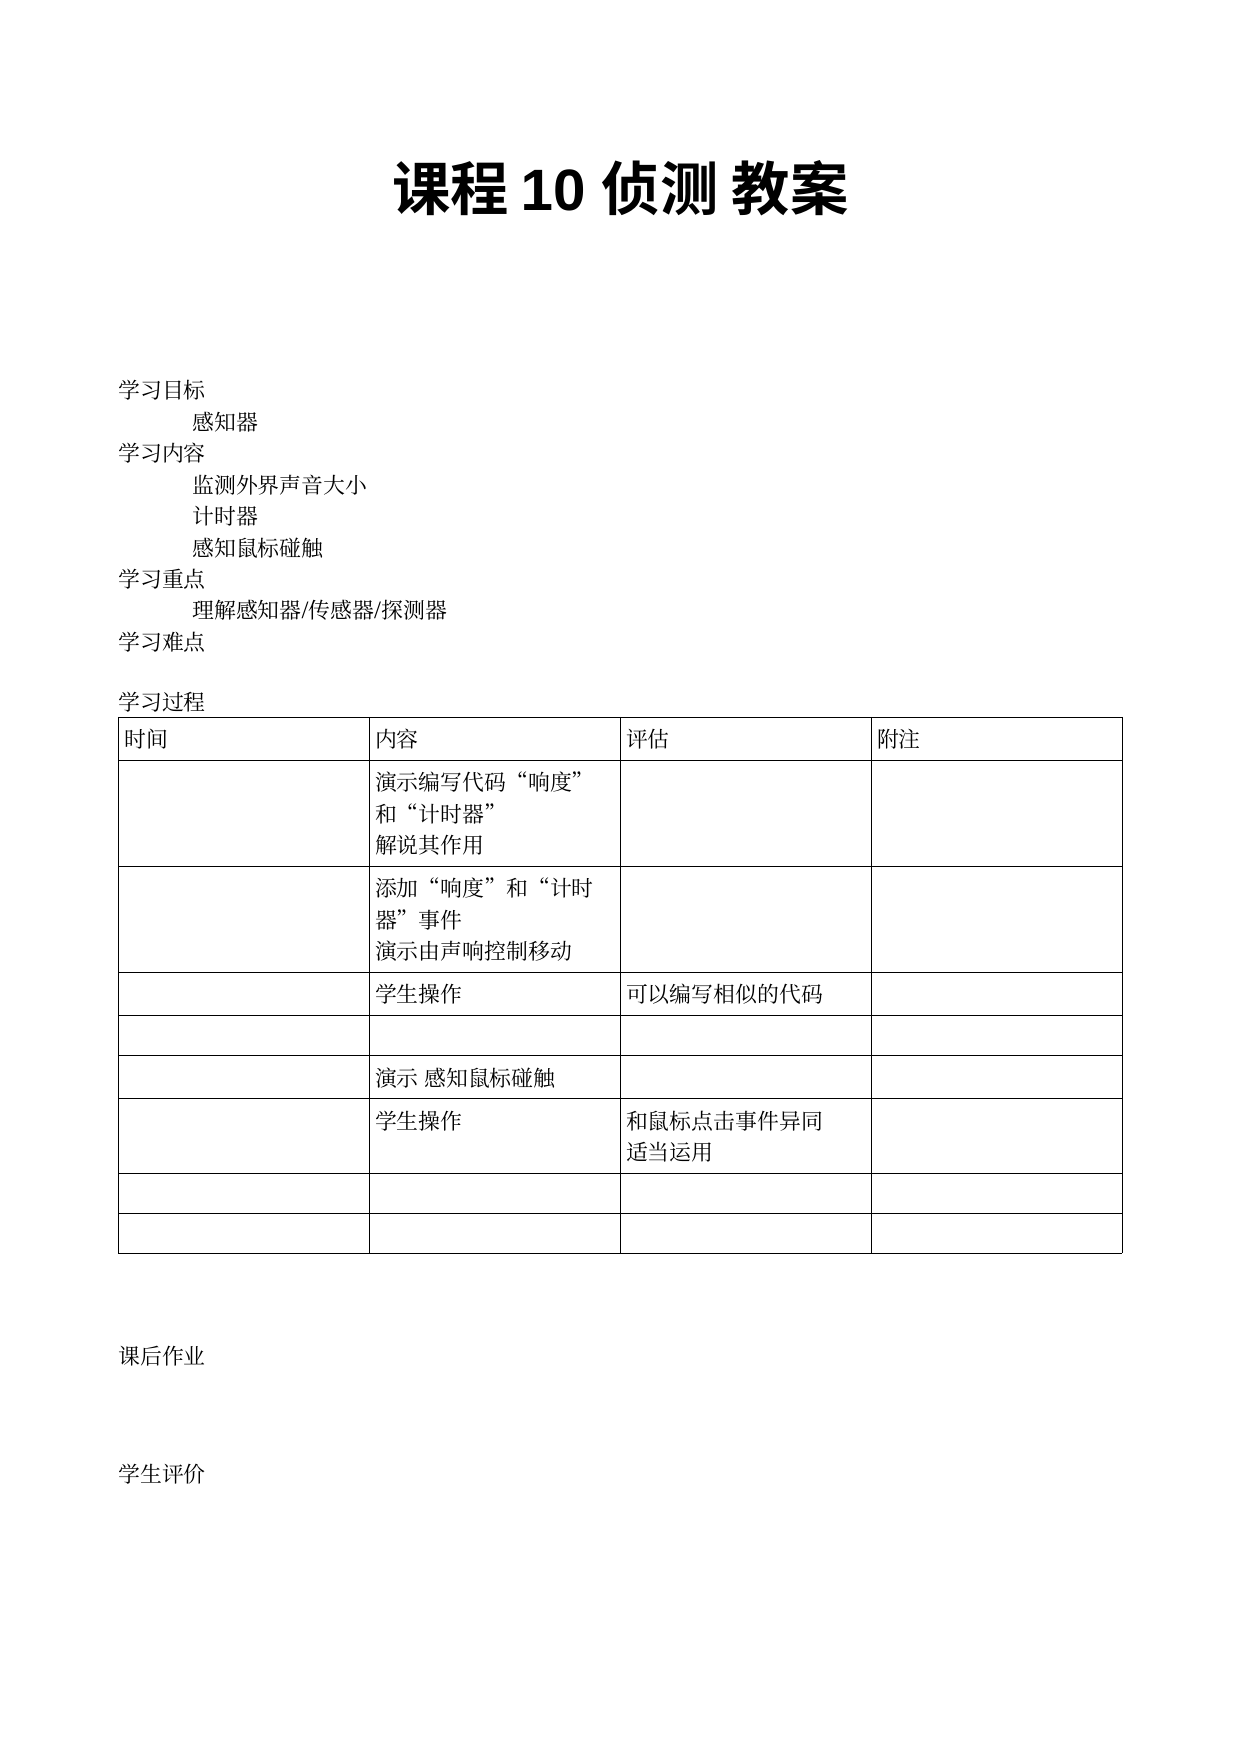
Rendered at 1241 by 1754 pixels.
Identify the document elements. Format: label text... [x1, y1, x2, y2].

table_cell [872, 1099, 1122, 1172]
text 课后作业 [118, 1339, 1122, 1371]
table_cell [370, 1214, 620, 1253]
table_cell [119, 1056, 369, 1098]
table_cell [872, 761, 1122, 866]
text 学习内容 [118, 436, 1122, 468]
text 学习难点 [118, 625, 1122, 657]
text 学生评价 [118, 1457, 1122, 1489]
table_cell [119, 1099, 369, 1172]
table_cell [872, 1174, 1122, 1213]
table_cell [119, 1214, 369, 1253]
table_cell 演示 感知鼠标碰触 [370, 1056, 620, 1098]
text 感知鼠标碰触 [118, 531, 1122, 562]
text 学习目标 [118, 373, 1122, 405]
table_cell 添加“响度”和“计时器”事件 演示由声响控制移动 [370, 867, 620, 972]
table_cell 和鼠标点击事件异同 适当运用 [621, 1099, 871, 1172]
table_header 时间 [119, 718, 369, 760]
table_cell 演示编写代码“响度”和“计时器” 解说其作用 [370, 761, 620, 866]
table_cell [370, 1016, 620, 1055]
table_cell [370, 1174, 620, 1213]
table_cell [119, 867, 369, 972]
table_cell 学生操作 [370, 973, 620, 1015]
table_cell 学生操作 [370, 1099, 620, 1172]
text 监测外界声音大小 [118, 468, 1122, 499]
table_cell 可以编写相似的代码 [621, 973, 871, 1015]
table_cell [621, 761, 871, 866]
table_cell [621, 1056, 871, 1098]
table_cell [621, 867, 871, 972]
table_cell [621, 1174, 871, 1213]
table_cell [872, 1056, 1122, 1098]
table_cell [119, 973, 369, 1015]
text 学习过程 [118, 685, 1122, 717]
table_cell [872, 1214, 1122, 1253]
table_cell [119, 1174, 369, 1213]
table_cell [621, 1214, 871, 1253]
text 计时器 [118, 499, 1122, 531]
table_cell [872, 973, 1122, 1015]
table_cell [119, 1016, 369, 1055]
table_cell [621, 1016, 871, 1055]
table_header 附注 [872, 718, 1122, 760]
table_header 内容 [370, 718, 620, 760]
title 课程10 侦测 教案 [118, 143, 1122, 228]
table_header 评估 [621, 718, 871, 760]
table_cell [119, 761, 369, 866]
table_cell [872, 867, 1122, 972]
text 感知器 [118, 405, 1122, 436]
text 学习重点 [118, 562, 1122, 594]
text 理解感知器/传感器/探测器 [118, 594, 1122, 625]
table_cell [872, 1016, 1122, 1055]
